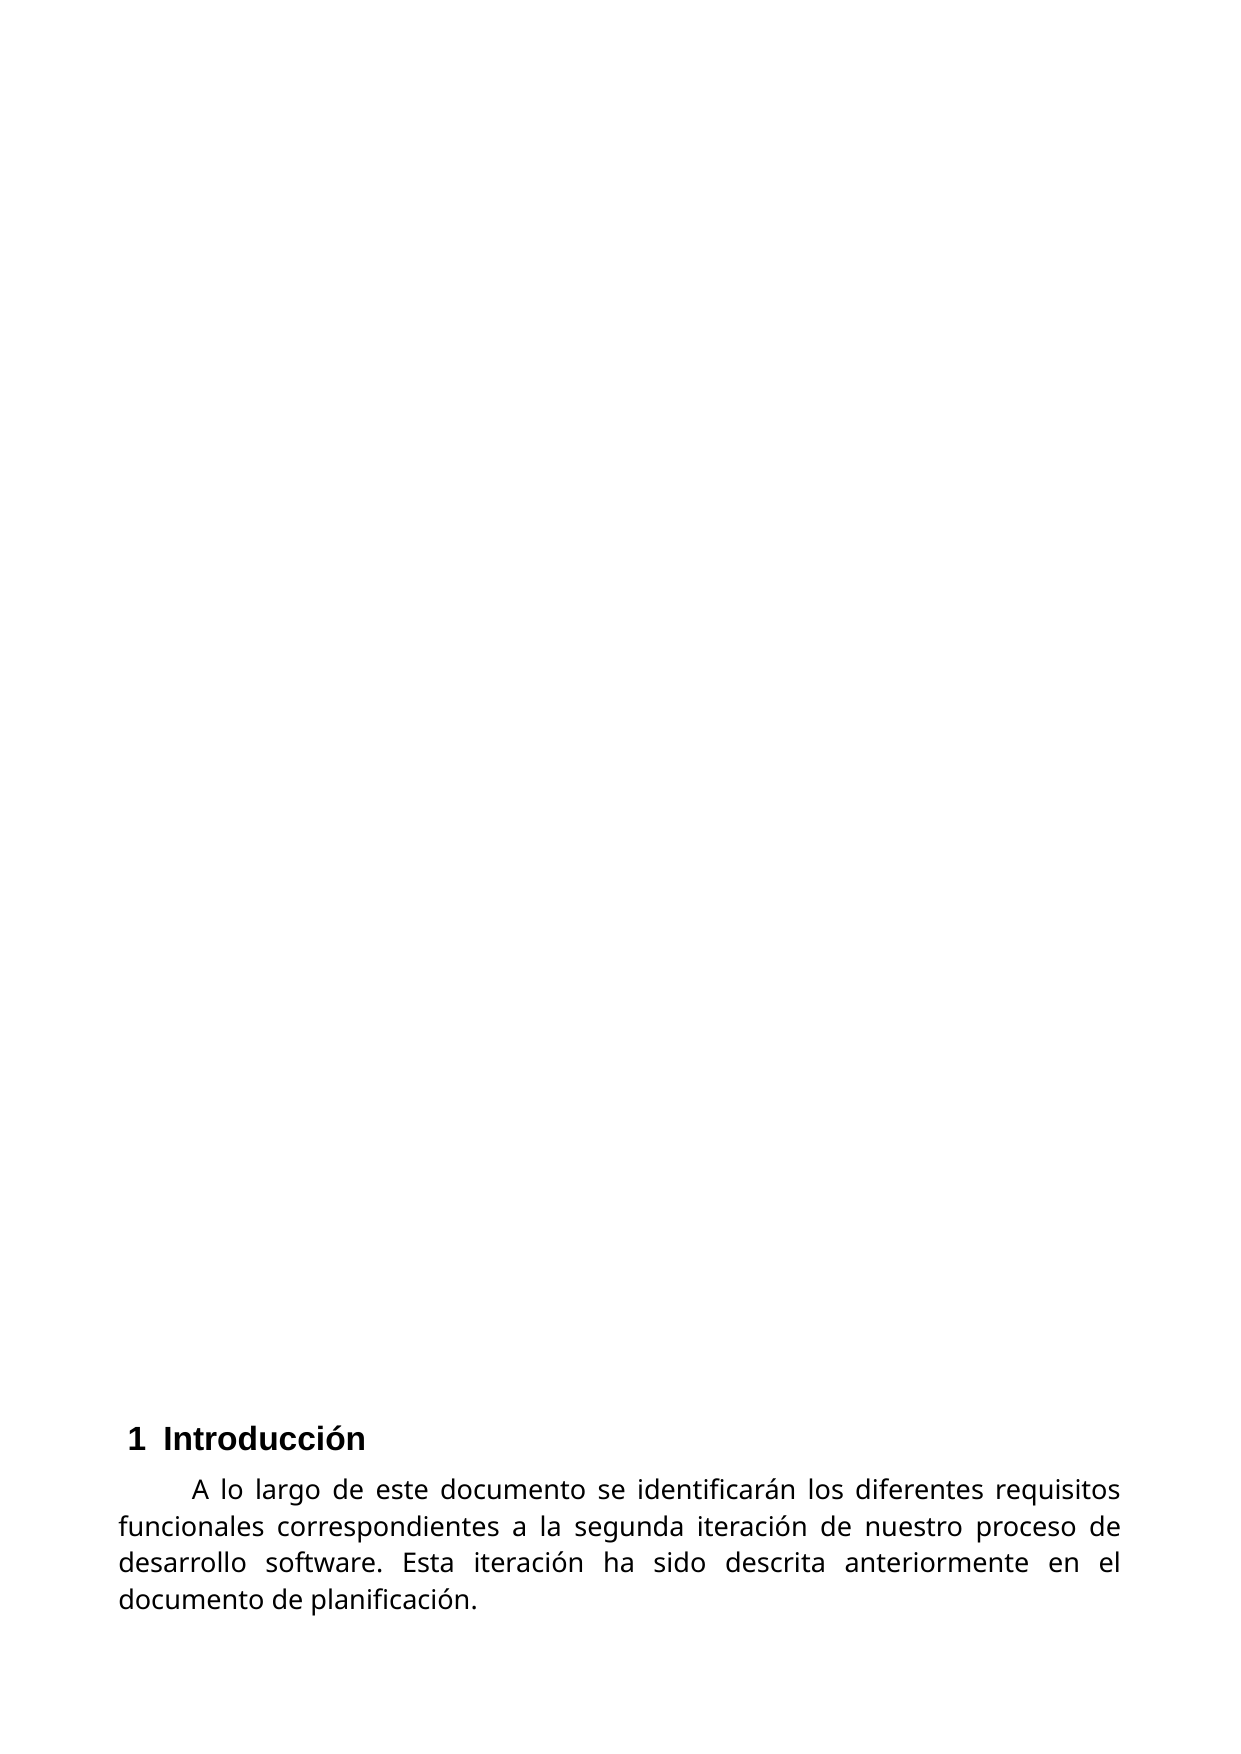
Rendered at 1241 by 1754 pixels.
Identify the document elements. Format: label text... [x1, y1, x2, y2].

text A lo largo de este documento se identificarán los diferentes requisitos funcionales correspondientes a la segunda iteración de nuestro proceso de desarrollo software. Esta iteración ha sido descrita anteriormente en el documento de planificación. [118, 1470, 1122, 1618]
subtitle Introducción [118, 1419, 1122, 1458]
